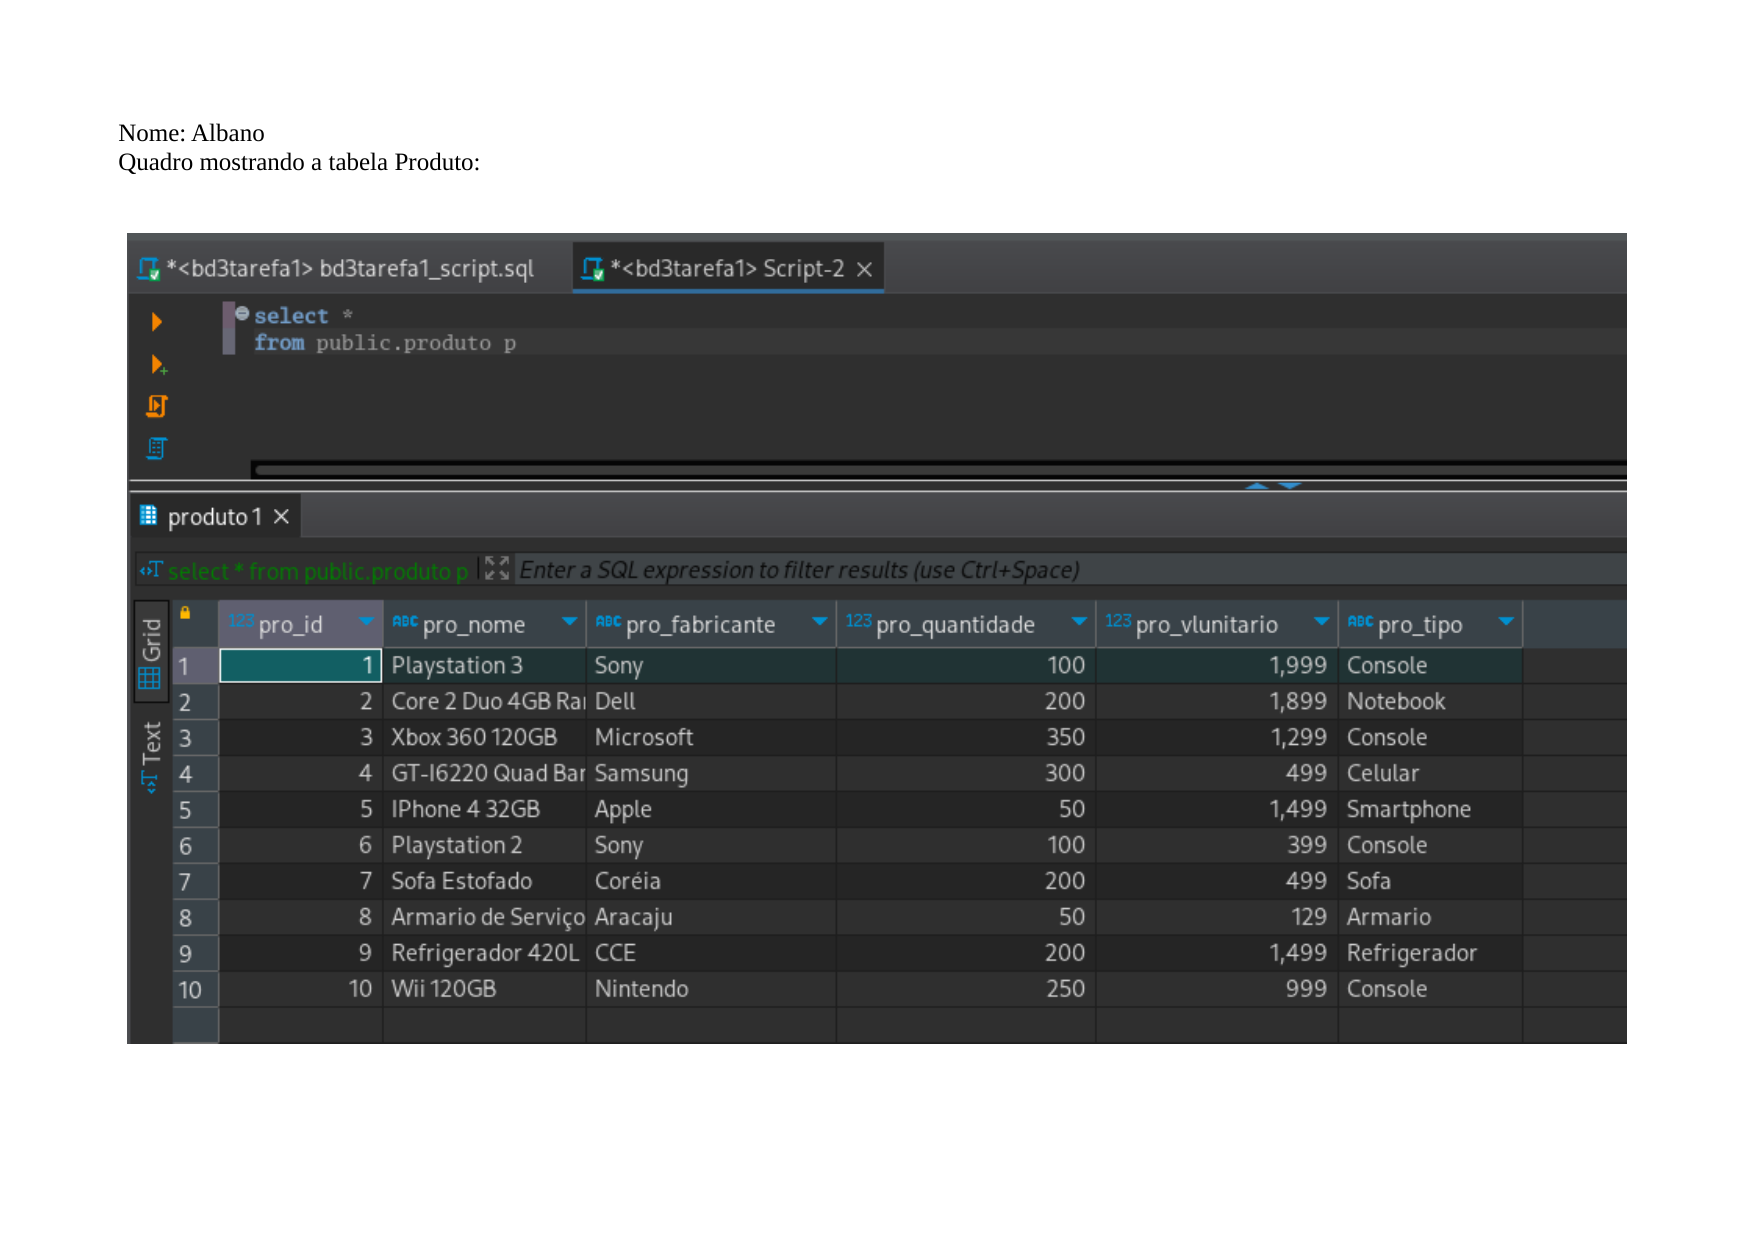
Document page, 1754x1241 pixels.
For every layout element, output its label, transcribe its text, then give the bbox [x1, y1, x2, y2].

text Quadro mostrando a tabela Produto: [118, 147, 1636, 176]
text Nome: Albano [118, 118, 1636, 147]
picture [127, 233, 1627, 1044]
